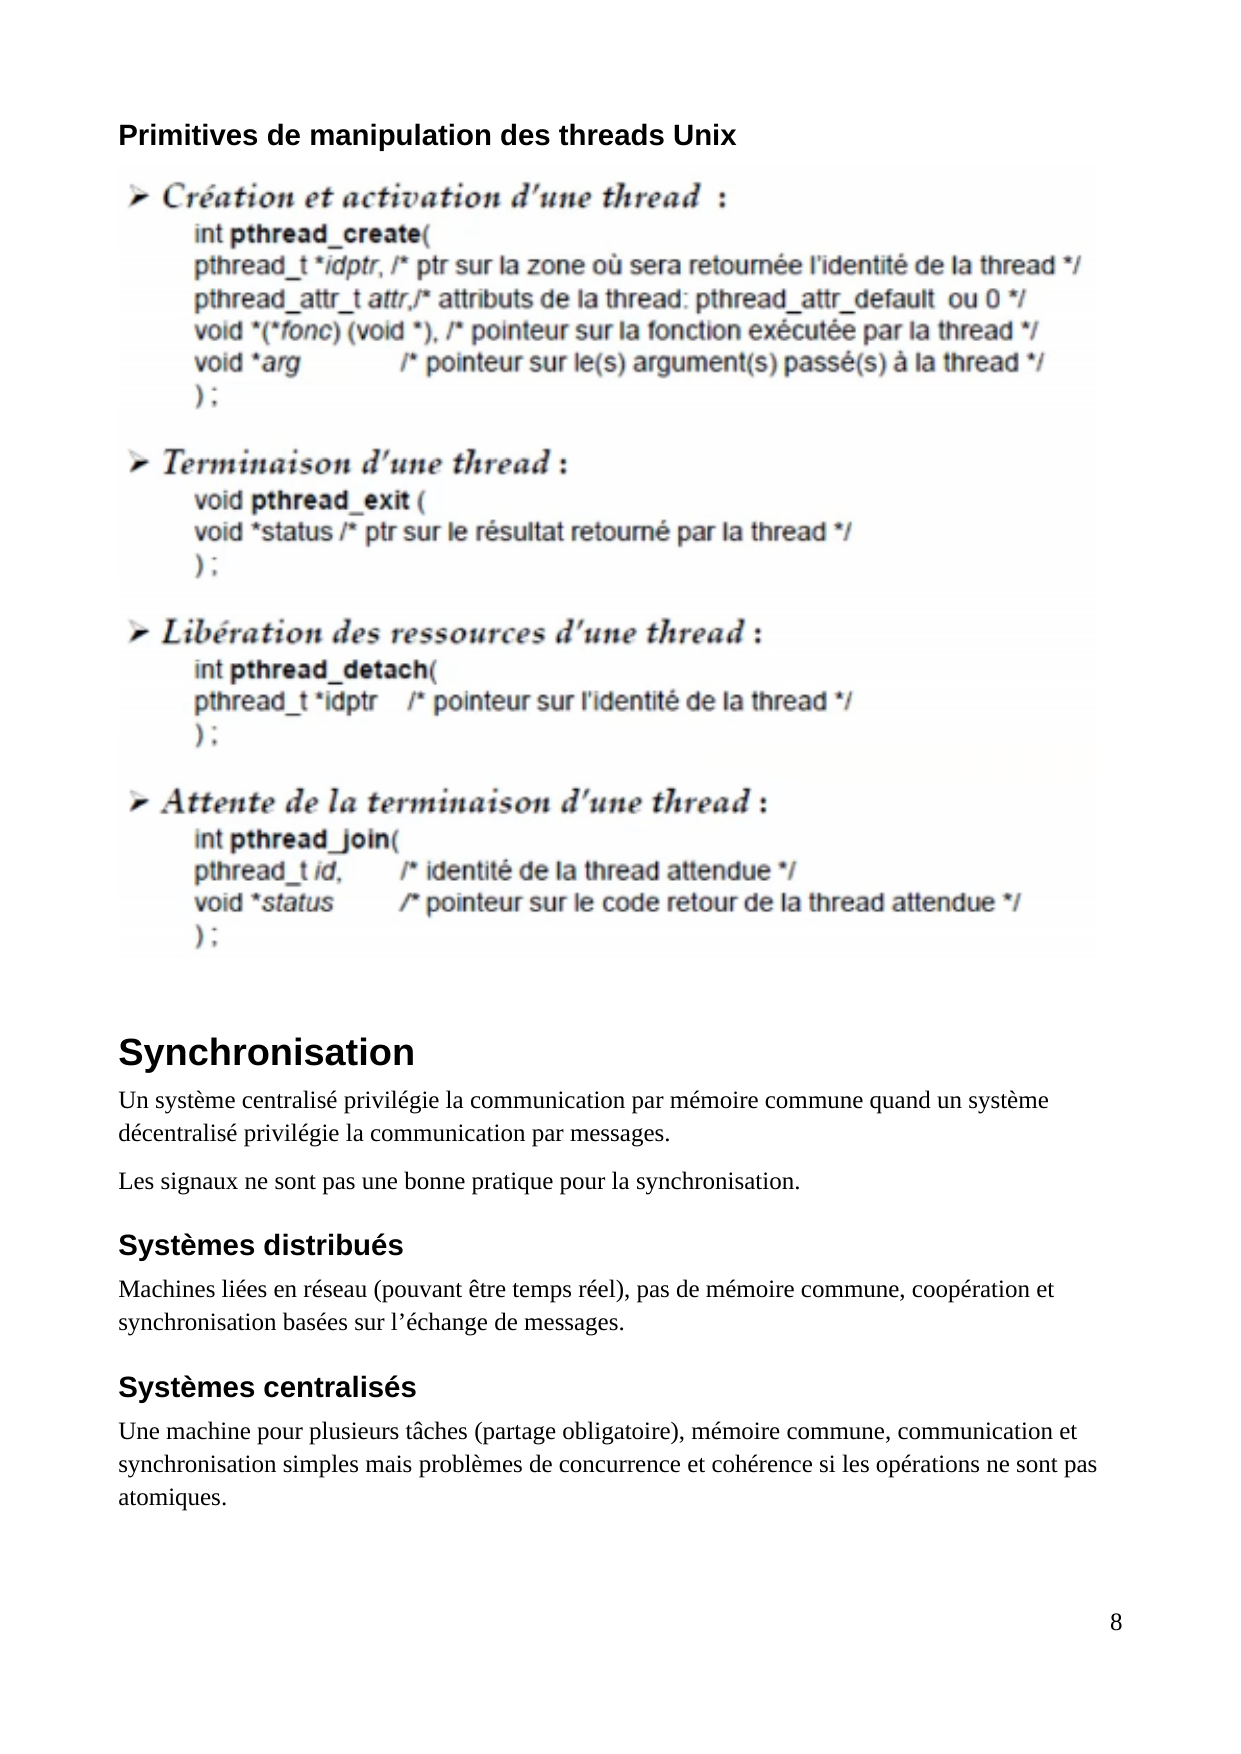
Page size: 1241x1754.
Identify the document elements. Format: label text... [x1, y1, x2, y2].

text Une machine pour plusieurs tâches (partage obligatoire), mémoire commune, communication et synchronisation simples mais problèmes de concurrence et cohérence si les opérations ne sont pas atomiques. [118, 1416, 1122, 1511]
text Un système centralisé privilégie la communication par mémoire commune quand un système décentralisé privilégie la communication par messages. [118, 1085, 1122, 1147]
subtitle Systèmes centralisés [118, 1370, 1122, 1403]
text Machines liées en réseau (pouvant être temps réel), pas de mémoire commune, coopération et synchronisation basées sur l’échange de messages. [118, 1274, 1122, 1336]
text Les signaux ne sont pas une bonne pratique pour la synchronisation. [118, 1166, 1122, 1195]
subtitle Systèmes distribués [118, 1228, 1122, 1262]
picture [118, 164, 1098, 958]
subtitle Primitives de manipulation des threads Unix [118, 118, 1122, 152]
subtitle Synchronisation [118, 1029, 1122, 1073]
